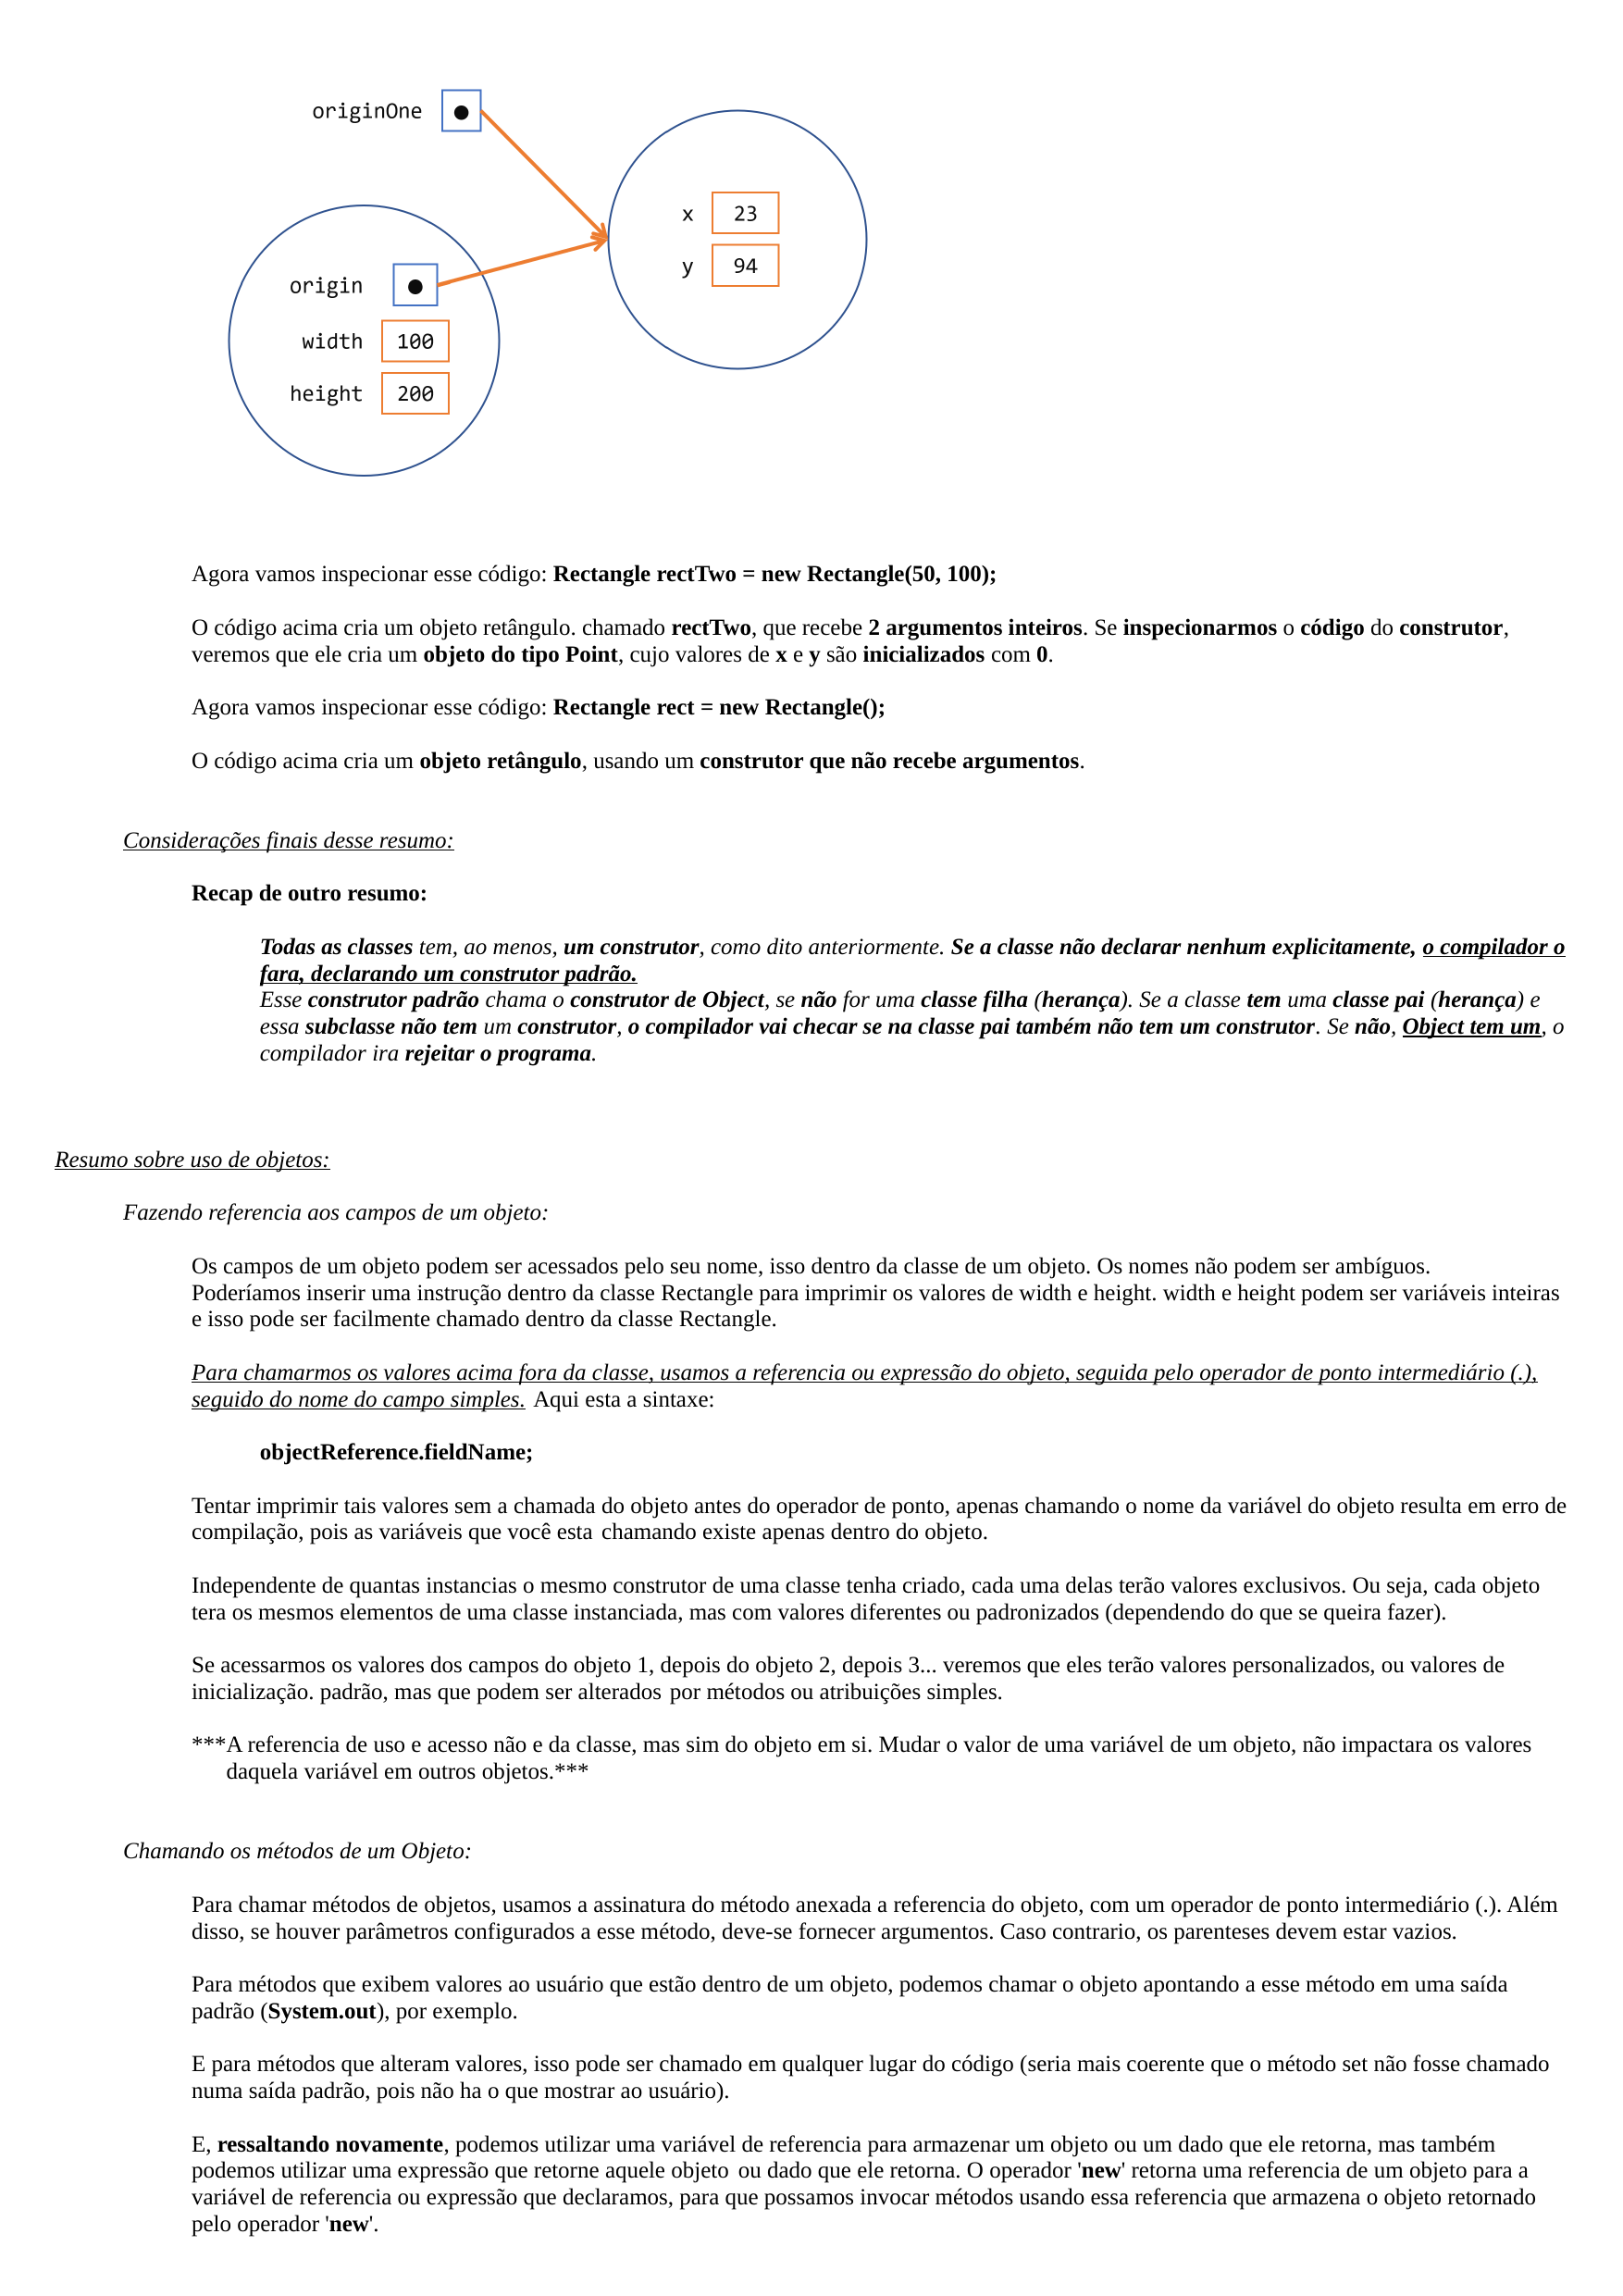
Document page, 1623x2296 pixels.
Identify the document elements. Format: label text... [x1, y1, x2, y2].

text tera os mesmos elementos de uma classe instanciada, mas com valores diferentes ou padronizados (dependendo do que se queira fazer). [55, 1598, 1568, 1624]
text E, ressaltando novamente, podemos utilizar uma variável de referencia para armazenar um objeto ou um dado que ele retorna, mas também [55, 2130, 1568, 2156]
text Para chamar métodos de objetos, usamos a assinatura do método anexada a referencia do objeto, com um operador de ponto intermediário (.). Além [55, 1891, 1568, 1917]
text O código acima cria um objeto retângulo. chamado rectTwo, que recebe 2 argumentos inteiros. Se inspecionarmos o código do construtor, [55, 614, 1568, 640]
text Tentar imprimir tais valores sem a chamada do objeto antes do operador de ponto, apenas chamando o nome da variável do objeto resulta em erro de [55, 1492, 1568, 1518]
text ***A referencia de uso e acesso não e da classe, mas sim do objeto em si. Mudar o valor de uma variável de um objeto, não impactara os valores [55, 1731, 1568, 1757]
text Para métodos que exibem valores ao usuário que estão dentro de um objeto, podemos chamar o objeto apontando a esse método em uma saída [55, 1970, 1568, 1997]
text Todas as classes tem, ao menos, um construtor, como dito anteriormente. Se a classe não declarar nenhum explicitamente, o compilador o [55, 933, 1568, 960]
text Recap de outro resumo: [55, 879, 1568, 906]
text e isso pode ser facilmente chamado dentro da classe Rectangle. [55, 1305, 1568, 1332]
text Independente de quantas instancias o mesmo construtor de uma classe tenha criado, cada uma delas terão valores exclusivos. Ou seja, cada objeto [55, 1571, 1568, 1598]
text variável de referencia ou expressão que declaramos, para que possamos invocar métodos usando essa referencia que armazena o objeto retornado [55, 2183, 1568, 2210]
text Considerações finais desse resumo: [55, 826, 1568, 853]
text podemos utilizar uma expressão que retorne aquele objeto ou dado que ele retorna. O operador 'new' retorna uma referencia de um objeto para a [55, 2156, 1568, 2183]
text Os campos de um objeto podem ser acessados pelo seu nome, isso dentro da classe de um objeto. Os nomes não podem ser ambíguos. [55, 1252, 1568, 1279]
text daquela variável em outros objetos.*** [55, 1757, 1568, 1784]
picture [192, 55, 904, 513]
text fara, declarando um construtor padrão. [55, 960, 1568, 986]
text compilador ira rejeitar o programa. [55, 1039, 1568, 1066]
text E para métodos que alteram valores, isso pode ser chamado em qualquer lugar do código (seria mais coerente que o método set não fosse chamado numa saída padrão, pois não ha o que mostrar ao usuário). [55, 2050, 1568, 2104]
text Chamando os métodos de um Objeto: [55, 1837, 1568, 1864]
text objectReference.fieldName; [55, 1438, 1568, 1465]
text compilação, pois as variáveis que você esta chamando existe apenas dentro do objeto. [55, 1518, 1568, 1545]
text Resumo sobre uso de objetos: [55, 1146, 1568, 1173]
text essa subclasse não tem um construtor, o compilador vai checar se na classe pai também não tem um construtor. Se não, Object tem um, o [55, 1012, 1568, 1039]
text veremos que ele cria um objeto do tipo Point, cujo valores de x e y são inicializados com 0. [55, 640, 1568, 666]
text Esse construtor padrão chama o construtor de Object, se não for uma classe filha (herança). Se a classe tem uma classe pai (herança) e [55, 986, 1568, 1012]
text disso, se houver parâmetros configurados a esse método, deve-se fornecer argumentos. Caso contrario, os parenteses devem estar vazios. [55, 1917, 1568, 1943]
text seguido do nome do campo simples. Aqui esta a sintaxe: [55, 1385, 1568, 1411]
text O código acima cria um objeto retângulo, usando um construtor que não recebe argumentos. [55, 747, 1568, 773]
text Agora vamos inspecionar esse código: Rectangle rect = new Rectangle(); [55, 693, 1568, 720]
text pelo operador 'new'. [55, 2210, 1568, 2237]
text Poderíamos inserir uma instrução dentro da classe Rectangle para imprimir os valores de width e height. width e height podem ser variáveis inteiras [55, 1279, 1568, 1305]
text padrão (System.out), por exemplo. [55, 1997, 1568, 2024]
text inicialização. padrão, mas que podem ser alterados por métodos ou atribuições simples. [55, 1678, 1568, 1705]
text Agora vamos inspecionar esse código: Rectangle rectTwo = new Rectangle(50, 100); [55, 560, 1568, 587]
text Se acessarmos os valores dos campos do objeto 1, depois do objeto 2, depois 3... veremos que eles terão valores personalizados, ou valores de [55, 1651, 1568, 1678]
text Para chamarmos os valores acima fora da classe, usamos a referencia ou expressão do objeto, seguida pelo operador de ponto intermediário (.), [55, 1359, 1568, 1385]
text Fazendo referencia aos campos de um objeto: [55, 1198, 1568, 1225]
